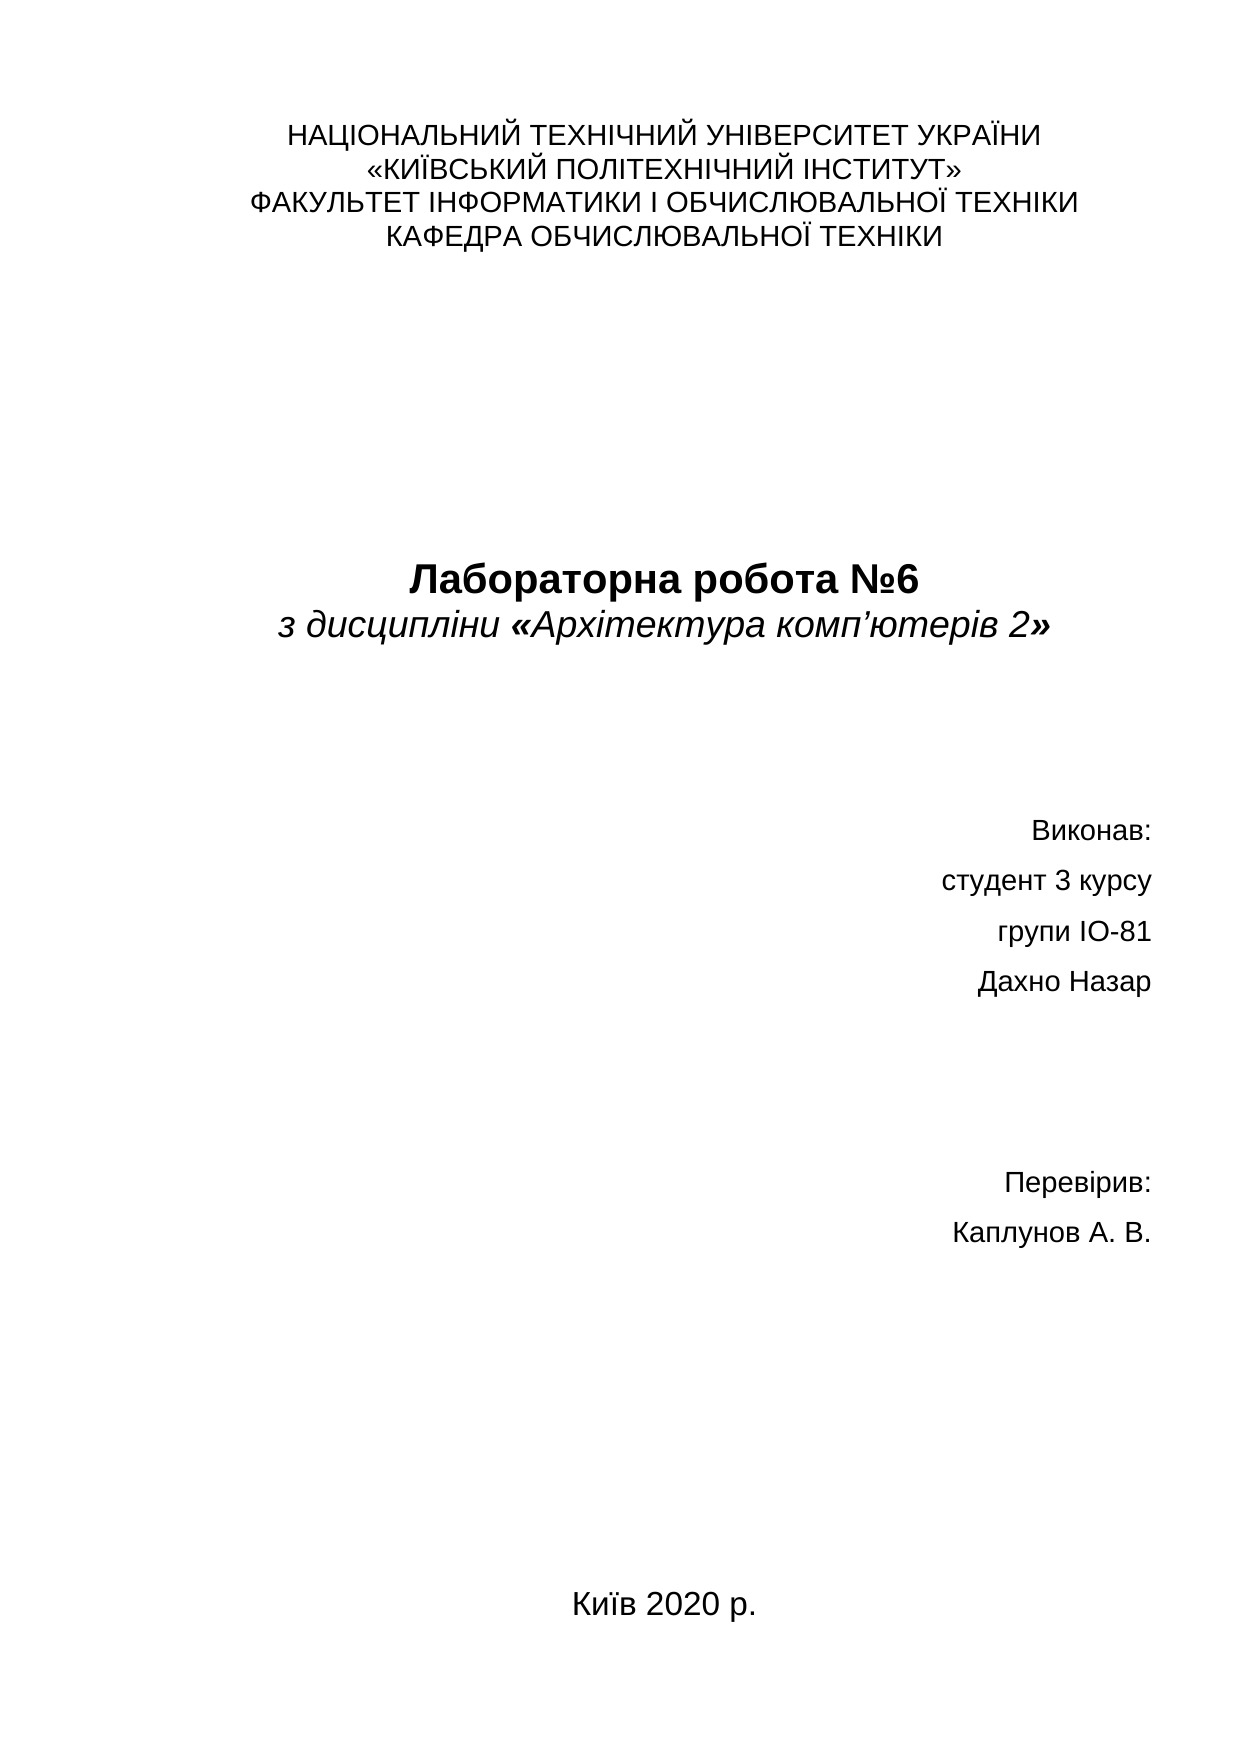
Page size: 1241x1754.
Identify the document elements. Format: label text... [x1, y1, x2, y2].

text Лабораторна робота №6 [177, 554, 1152, 602]
text Дахно Назар [177, 964, 1152, 997]
text Перевірив: [177, 1165, 1152, 1199]
text ФАКУЛЬТЕТ ІНФОРМАТИКИ І ОБЧИСЛЮВАЛЬНОЇ ТЕХНІКИ [177, 185, 1152, 219]
text студент 3 курсу [177, 863, 1152, 897]
text з дисципліни «Архітектура комп’ютерів 2» [177, 602, 1152, 645]
text НАЦІОНАЛЬНИЙ ТЕХНІЧНИЙ УНІВЕРСИТЕТ УКРАЇНИ [177, 118, 1152, 152]
text Виконав: [177, 813, 1152, 846]
text «КИЇВСЬКИЙ ПОЛІТЕХНІЧНИЙ ІНСТИТУТ» [177, 152, 1152, 185]
text Київ 2020 р. [177, 1584, 1152, 1623]
text КАФЕДРА ОБЧИСЛЮВАЛЬНОЇ ТЕХНІКИ [177, 219, 1152, 252]
text групи ІО-81 [177, 913, 1152, 947]
text Каплунов А. В. [177, 1215, 1152, 1249]
